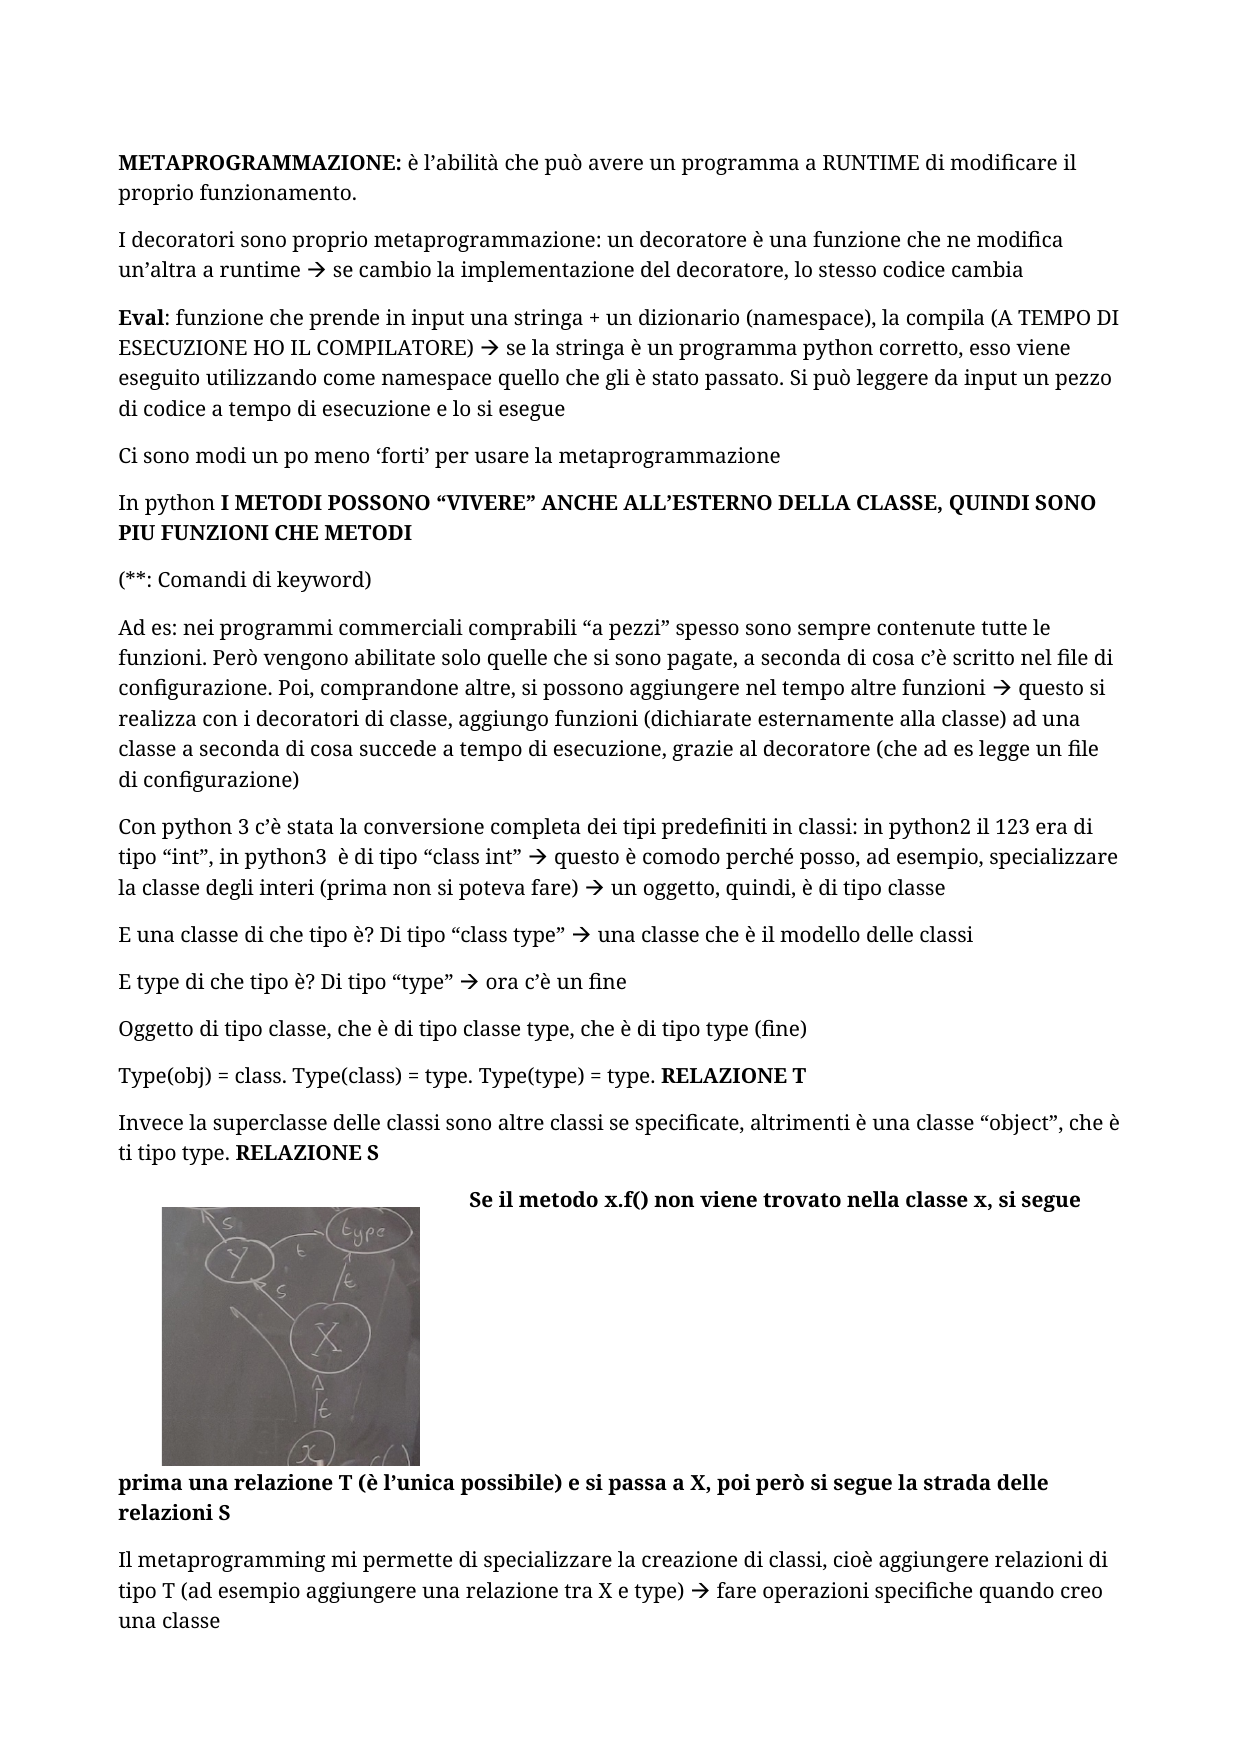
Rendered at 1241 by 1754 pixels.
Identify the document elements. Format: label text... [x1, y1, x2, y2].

text Ad es: nei programmi commerciali comprabili “a pezzi” spesso sono sempre contenute tutte le funzioni. Però vengono abilitate solo quelle che si sono pagate, a seconda di cosa c’è scritto nel file di configurazione. Poi, comprandone altre, si possono aggiungere nel tempo altre funzioni  questo si realizza con i decoratori di classe, aggiungo funzioni (dichiarate esternamente alla classe) ad una classe a seconda di cosa succede a tempo di esecuzione, grazie al decoratore (che ad es legge un file di configurazione) [118, 613, 1122, 793]
text Type(obj) = class. Type(class) = type. Type(type) = type. RELAZIONE T [118, 1061, 1122, 1089]
text In python I METODI POSSONO “VIVERE” ANCHE ALL’ESTERNO DELLA CLASSE, QUINDI SONO PIU FUNZIONI CHE METODI [118, 488, 1122, 547]
text Con python 3 c’è stata la conversione completa dei tipi predefiniti in classi: in python2 il 123 era di tipo “int”, in python3 è di tipo “class int”  questo è comodo perché posso, ad esempio, specializzare la classe degli interi (prima non si poteva fare)  un oggetto, quindi, è di tipo classe [118, 812, 1122, 901]
text Se il metodo x.f() non viene trovato nella classe x, si segue prima una relazione T (è l’unica possibile) e si passa a X, poi però si segue la strada delle relazioni S [118, 1186, 1122, 1527]
text E una classe di che tipo è? Di tipo “class type”  una classe che è il modello delle classi [118, 920, 1122, 948]
text (**: Comandi di keyword) [118, 566, 1122, 594]
text Ci sono modi un po meno ‘forti’ per usare la metaprogrammazione [118, 441, 1122, 469]
text Eval: funzione che prende in input una stringa + un dizionario (namespace), la compila (A TEMPO DI ESECUZIONE HO IL COMPILATORE)  se la stringa è un programma python corretto, esso viene eseguito utilizzando come namespace quello che gli è stato passato. Si può leggere da input un pezzo di codice a tempo di esecuzione e lo si esegue [118, 303, 1122, 422]
text I decoratori sono proprio metaprogrammazione: un decoratore è una funzione che ne modifica un’altra a runtime  se cambio la implementazione del decoratore, lo stesso codice cambia [118, 225, 1122, 284]
text E type di che tipo è? Di tipo “type”  ora c’è un fine [118, 967, 1122, 995]
text Invece la superclasse delle classi sono altre classi se specificate, altrimenti è una classe “object”, che è ti tipo type. RELAZIONE S [118, 1108, 1122, 1167]
text Il metaprogramming mi permette di specializzare la creazione di classi, cioè aggiungere relazioni di tipo T (ad esempio aggiungere una relazione tra X e type)  fare operazioni specifiche quando creo una classe [118, 1545, 1122, 1635]
text Oggetto di tipo classe, che è di tipo classe type, che è di tipo type (fine) [118, 1014, 1122, 1042]
text METAPROGRAMMAZIONE: è l’abilità che può avere un programma a RUNTIME di modificare il proprio funzionamento. [118, 148, 1122, 206]
